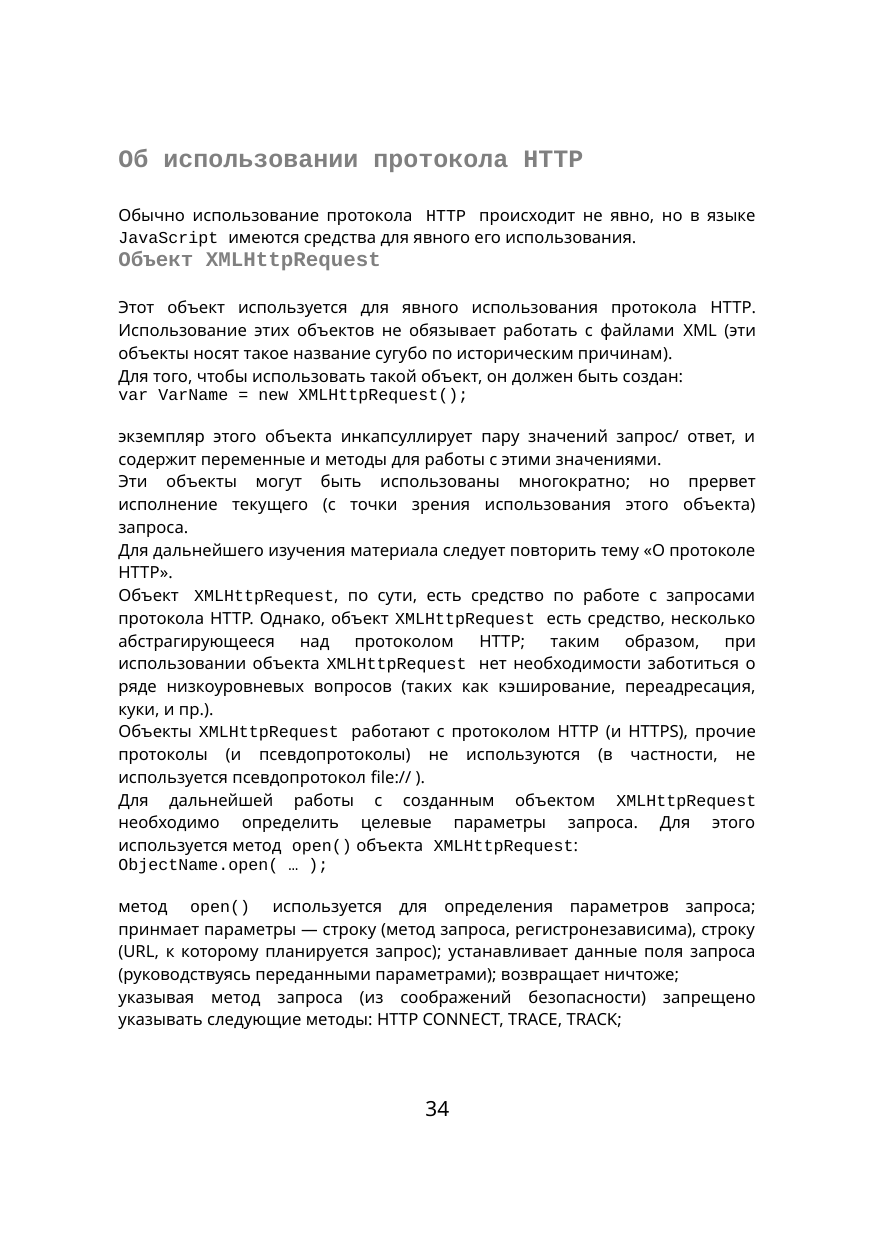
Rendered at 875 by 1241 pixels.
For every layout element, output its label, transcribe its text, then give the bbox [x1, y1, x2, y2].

text Об использовании протокола HTTP [118, 146, 756, 175]
text Для дальнейшей работы с созданным объектом XMLHttpRequest необходимо определить целевые параметры запроса. Для этого используется метод open() объекта XMLHttpRequest: [118, 788, 756, 857]
text var VarName = new XMLHttpRequest(); [118, 387, 756, 406]
text Для того, чтобы использовать такой объект, он должен быть создан: [118, 364, 756, 387]
text ObjectName.open( … ); [118, 857, 756, 876]
text Объект XMLHttpRequest, по сути, есть средство по работе с запросами протокола HTTP. Однако, объект XMLHttpRequest есть средство, несколько абстрагирующееся над протоколом HTTP; таким образом, при использовании объекта XMLHttpRequest нет необходимости заботиться о ряде низкоуровневых вопросов (таких как кэширование, переадресация, куки, и пр.). [118, 583, 756, 720]
text Обычно использование протокола HTTP происходит не явно, но в языке JavaScript имеются средства для явного его использования. [118, 203, 756, 249]
text экземпляр этого объекта инкапсуллирует пару значений запрос/ ответ, и содержит переменные и методы для работы с этими значениями. [118, 424, 756, 470]
text указывая метод запроса (из соображений безопасности) запрещено указывать следующие методы: HTTP CONNECT, TRACE, TRACK; [118, 985, 756, 1031]
text Объект XMLHttpRequest [118, 249, 756, 272]
text Эти объекты могут быть использованы многократно; но прервет исполнение текущего (с точки зрения использования этого объекта) запроса. [118, 470, 756, 538]
text метод open() используется для определения параметров запроса; принмает параметры — строку (метод запроса, регистронезависима), строку (URL, к которому планируется запрос); устанавливает данные поля запроса (руководствуясь переданными параметрами); возвращает ничтоже; [118, 894, 756, 985]
text Для дальнейшего изучения материала следует повторить тему «О протоколе HTTP». [118, 538, 756, 583]
text Этот объект используется для явного использования протокола HTTP. Использование этих объектов не обязывает работать с файлами XML (эти объекты носят такое название сугубо по историческим причинам). [118, 296, 756, 364]
text Объекты XMLHttpRequest работают с протоколом HTTP (и HTTPS), прочие протоколы (и псевдопротоколы) не используются (в частности, не используется псевдопротокол file:// ). [118, 720, 756, 788]
